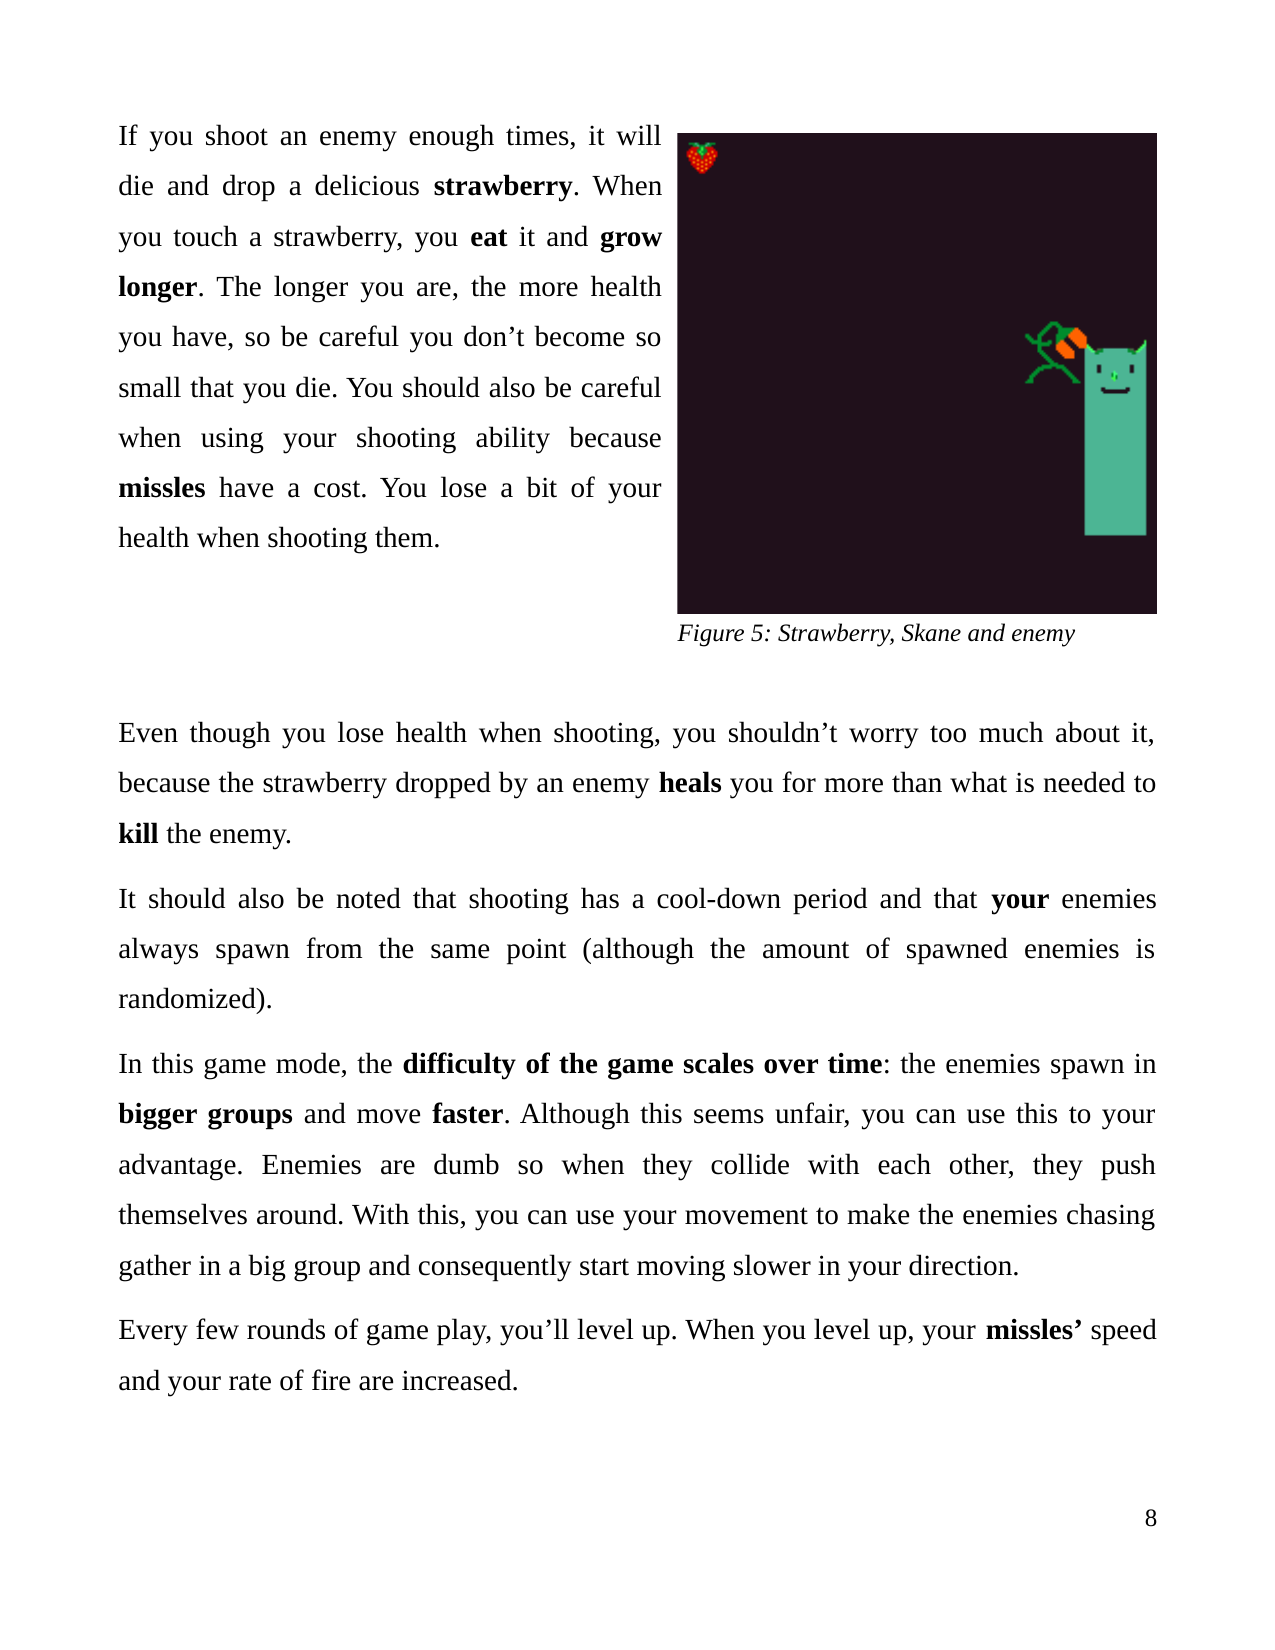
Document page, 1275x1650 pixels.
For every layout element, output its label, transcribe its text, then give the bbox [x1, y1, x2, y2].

text Even though you lose health when shooting, you shouldn’t worry too much about it, because the strawberry dropped by an enemy heals you for more than what is needed to kill the enemy. [118, 715, 1157, 849]
text If you shoot an enemy enough times, it will die and drop a delicious strawberry. When you touch a strawberry, you eat it and grow longer. The longer you are, the more health you have, so be careful you don’t become so small that you die. You should also be careful when using your shooting ability because missles have a cost. You lose a bit of your health when shooting them. [118, 118, 1157, 554]
picture [677, 133, 1157, 614]
text Figure 5: Strawberry, Skane and enemy [677, 614, 1157, 647]
text It should also be noted that shooting has a cool-down period and that your enemies always spawn from the same point (although the amount of spawned enemies is randomized). [118, 881, 1157, 1015]
text Every few rounds of game play, you’ll level up. When you level up, your missles’ speed and your rate of fire are increased. [118, 1312, 1157, 1396]
text In this game mode, the difficulty of the game scales over time: the enemies spawn in bigger groups and move faster. Although this seems unfair, you can use this to your advantage. Enemies are dumb so when they collide with each other, they push themselves around. With this, you can use your movement to make the enemies chasing gather in a big group and consequently start moving slower in your direction. [118, 1046, 1157, 1281]
